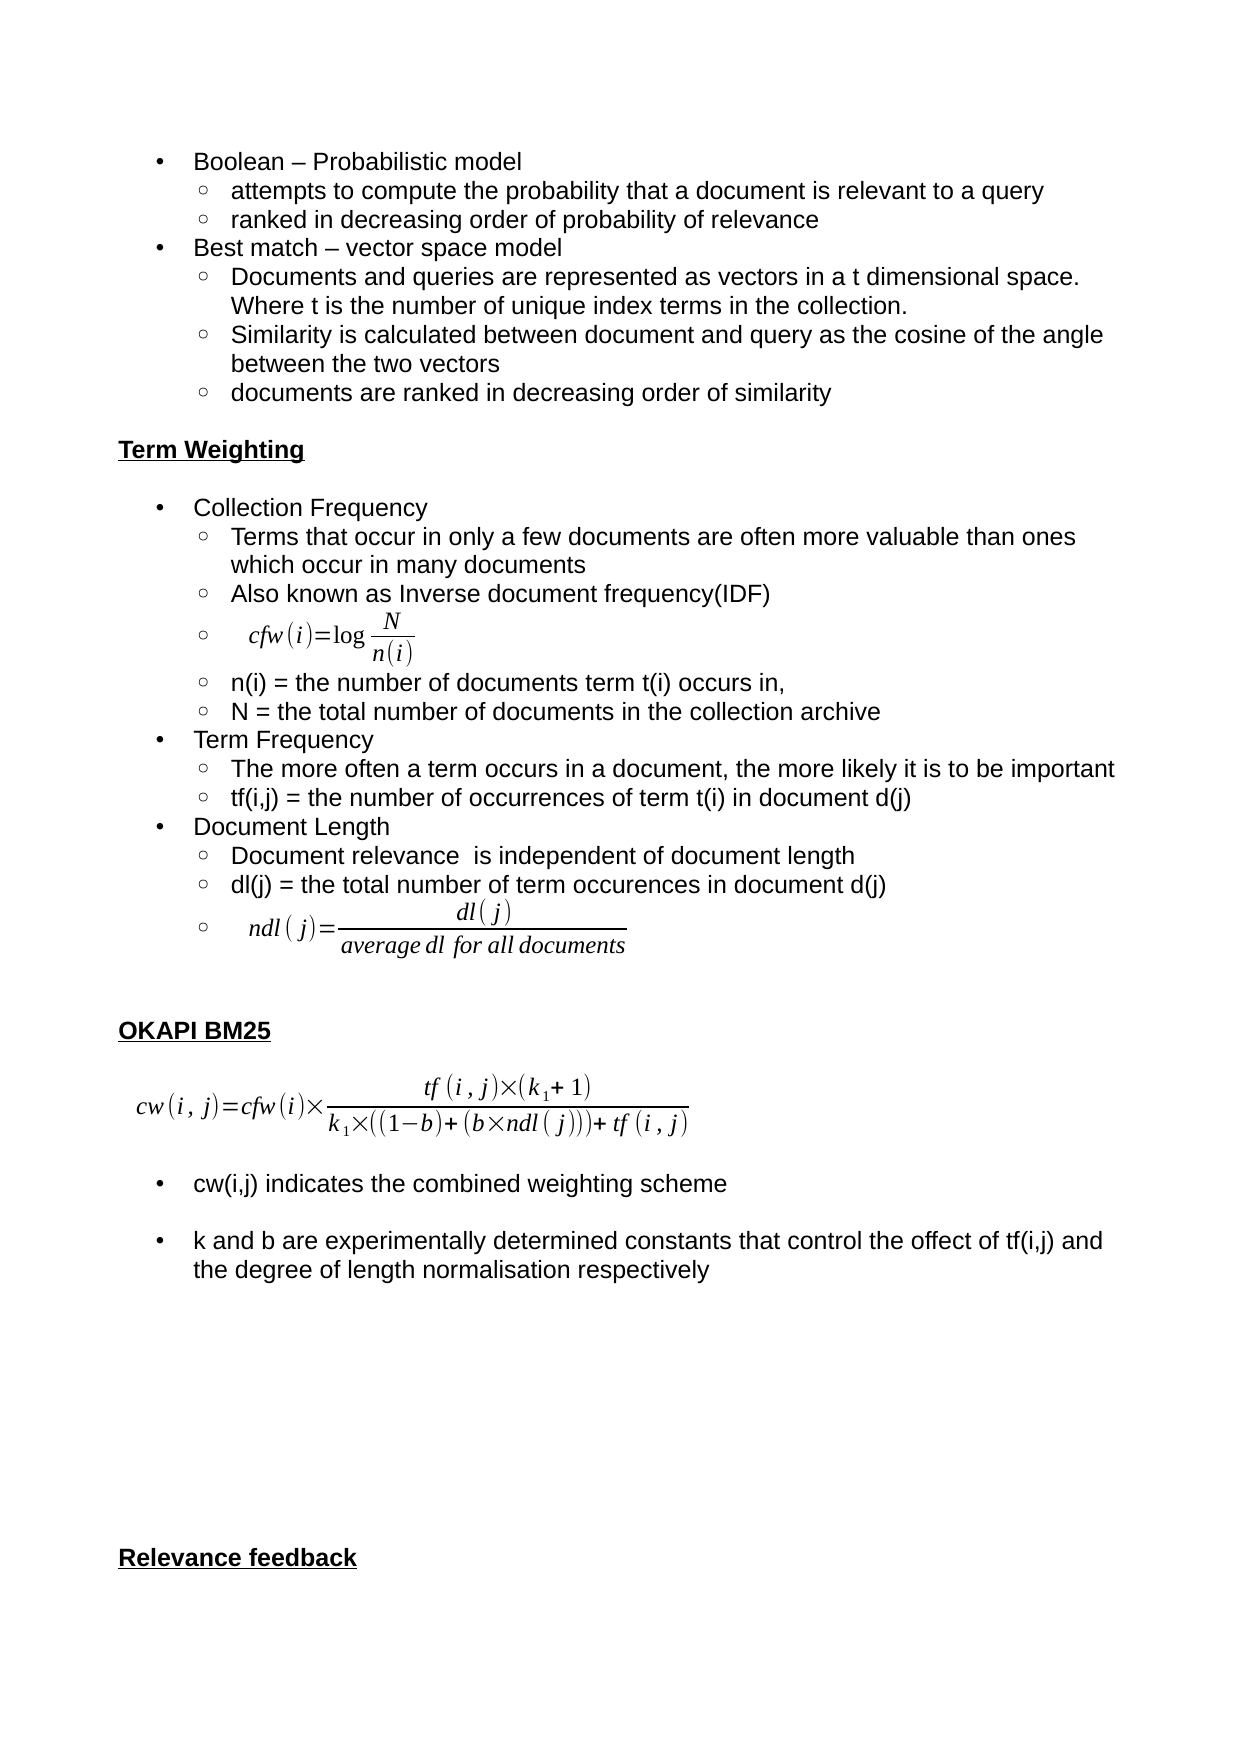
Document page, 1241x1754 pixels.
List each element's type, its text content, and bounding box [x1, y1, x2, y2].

list k and b are experimentally determined constants that control the offect of tf(i,j) and the degree of length normalisation respectively [156, 1226, 1122, 1284]
list Term Frequency [156, 726, 1122, 754]
list n(i) = the number of documents term t(i) occurs in, [193, 668, 1122, 697]
list attempts to compute the probability that a document is relevant to a query [193, 176, 1122, 204]
text Relevance feedback [118, 1543, 1122, 1571]
list documents are ranked in decreasing order of similarity [193, 377, 1122, 406]
list Terms that occur in only a few documents are often more valuable than ones which occur in many documents [193, 521, 1122, 579]
list Collection Frequency [156, 493, 1122, 521]
list Document Length [156, 812, 1122, 841]
list ranked in decreasing order of probability of relevance [193, 204, 1122, 233]
text Term Weighting [118, 435, 1122, 464]
list Boolean – Probabilistic model [156, 147, 1122, 176]
text OKAPI BM25 [118, 1016, 1122, 1045]
list Also known as Inverse document frequency(IDF) [193, 579, 1122, 608]
list Document relevance is independent of document length [193, 841, 1122, 870]
list tf(i,j) = the number of occurrences of term t(i) in document d(j) [193, 783, 1122, 812]
list N = the total number of documents in the collection archive [193, 697, 1122, 726]
list Best match – vector space model [156, 233, 1122, 262]
list dl(j) = the total number of term occurences in document d(j) [193, 870, 1122, 899]
list The more often a term occurs in a document, the more likely it is to be important [193, 754, 1122, 783]
list Similarity is calculated between document and query as the cosine of the angle between the two vectors [193, 320, 1122, 377]
list cw(i,j) indicates the combined weighting scheme [156, 1169, 1122, 1197]
list Documents and queries are represented as vectors in a t dimensional space. Where t is the number of unique index terms in the collection. [193, 262, 1122, 320]
